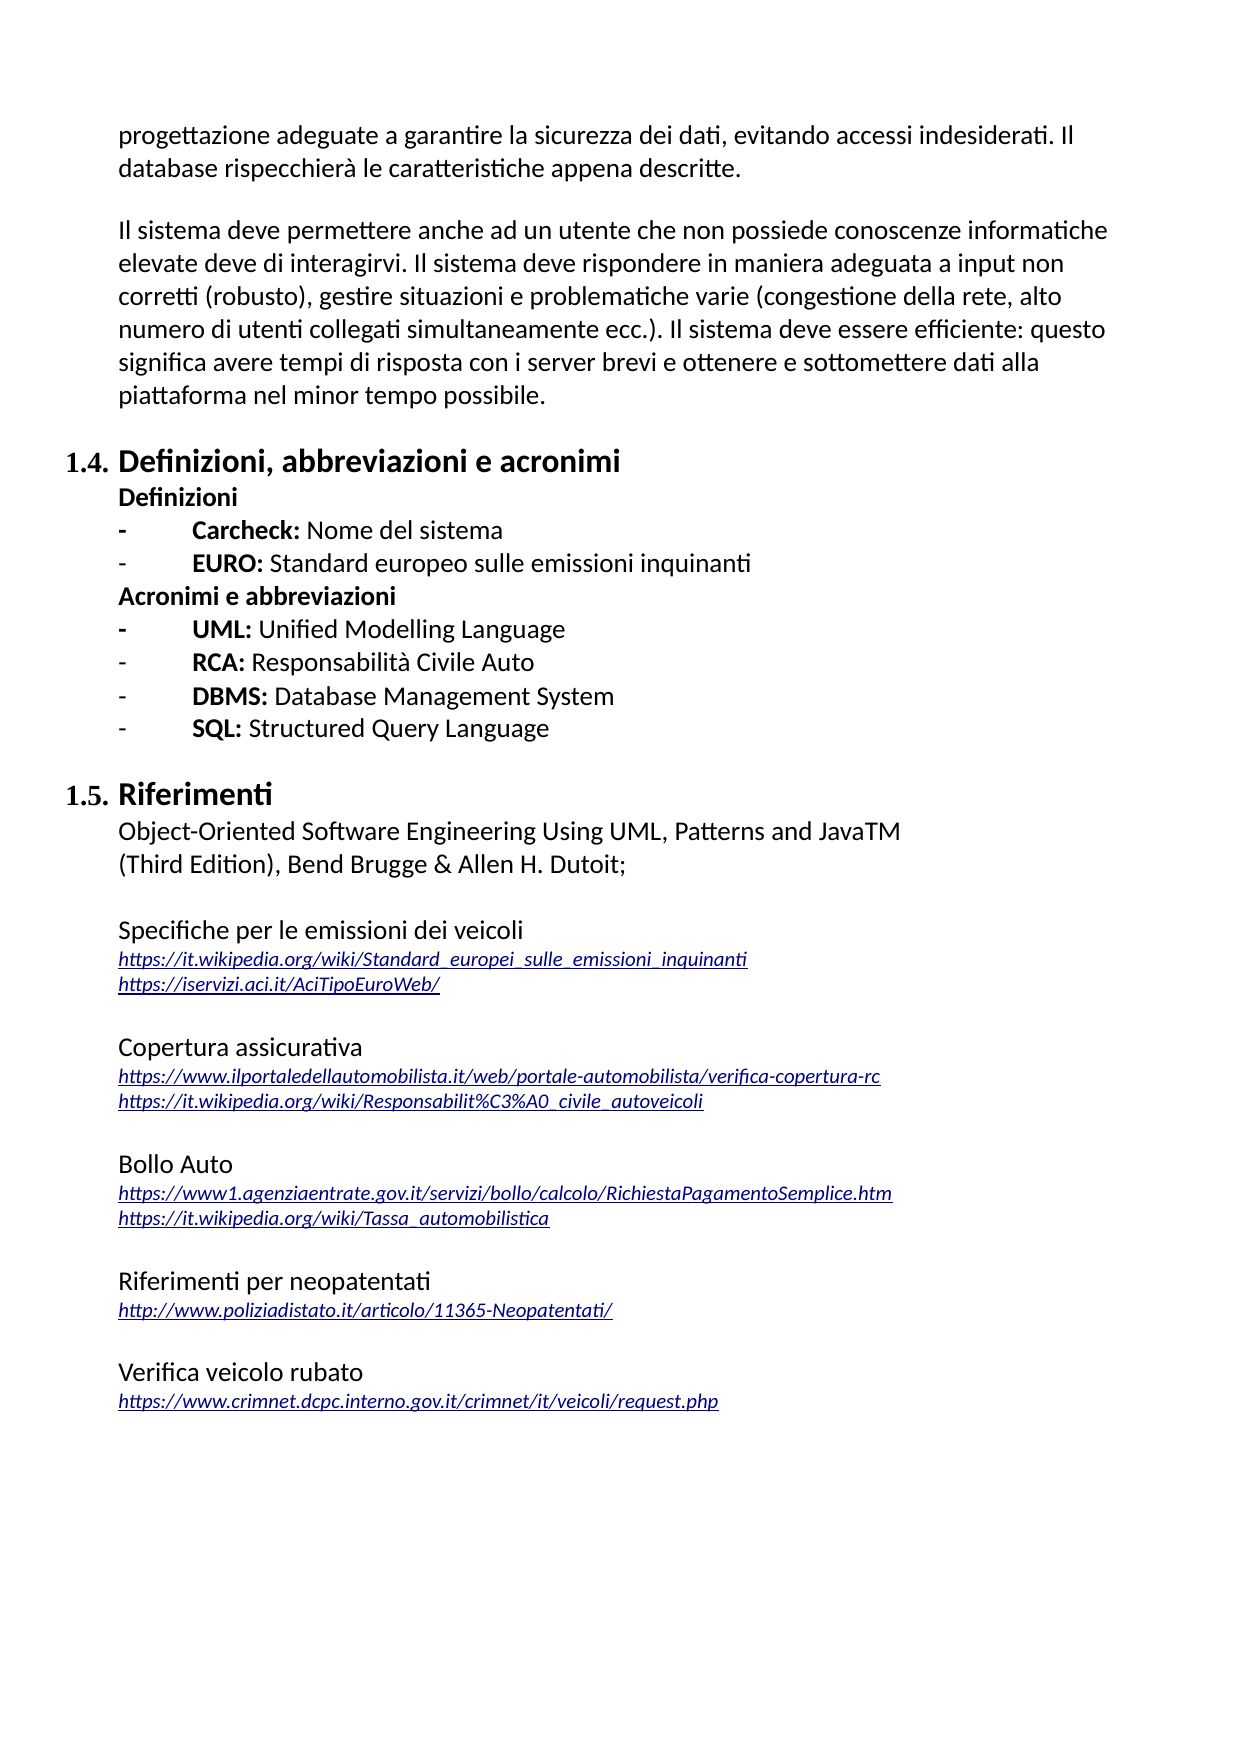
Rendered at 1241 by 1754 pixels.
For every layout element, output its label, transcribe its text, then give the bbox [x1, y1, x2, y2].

list Riferimenti Object-Oriented Software Engineering Using UML, Patterns and JavaTM (Third Edition), Bend Brugge & Allen H. Dutoit; Specifiche per le emissioni dei veicoli https://it.wikipedia.org/wiki/Standard_europei_sulle_emissioni_inquinanti https://iservizi.aci.it/AciTipoEuroWeb/ Copertura assicurativa https://www.ilportaledellautomobilista.it/web/portale-automobilista/verifica-copertura-rc https://it.wikipedia.org/wiki/Responsabilit%C3%A0_civile_autoveicoli Bollo Auto https://www1.agenziaentrate.gov.it/servizi/bollo/calcolo/RichiestaPagamentoSemplice.htm https://it.wikipedia.org/wiki/Tassa_automobilistica Riferimenti per neopatentati http://www.poliziadistato.it/articolo/11365-Neopatentati/ Verifica veicolo rubato https://www.crimnet.dcpc.interno.gov.it/crimnet/it/veicoli/request.php [65, 773, 1137, 1414]
list Definizioni, abbreviazioni e acronimi Definizioni - Carcheck: Nome del sistema - EURO: Standard europeo sulle emissioni inquinanti Acronimi e abbreviazioni - UML: Unified Modelling Language - RCA: Responsabilità Civile Auto - DBMS: Database Management System - SQL: Structured Query Language [65, 440, 1137, 773]
list progettazione adeguate a garantire la sicurezza dei dati, evitando accessi indesiderati. Il database rispecchierà le caratteristiche appena descritte. Il sistema deve permettere anche ad un utente che non possiede conoscenze informatiche elevate deve di interagirvi. Il sistema deve rispondere in maniera adeguata a input non corretti (robusto), gestire situazioni e problematiche varie (congestione della rete, alto numero di utenti collegati simultaneamente ecc.). Il sistema deve essere efficiente: questo significa avere tempi di risposta con i server brevi e ottenere e sottomettere dati alla piattaforma nel minor tempo possibile. [65, 118, 1137, 440]
